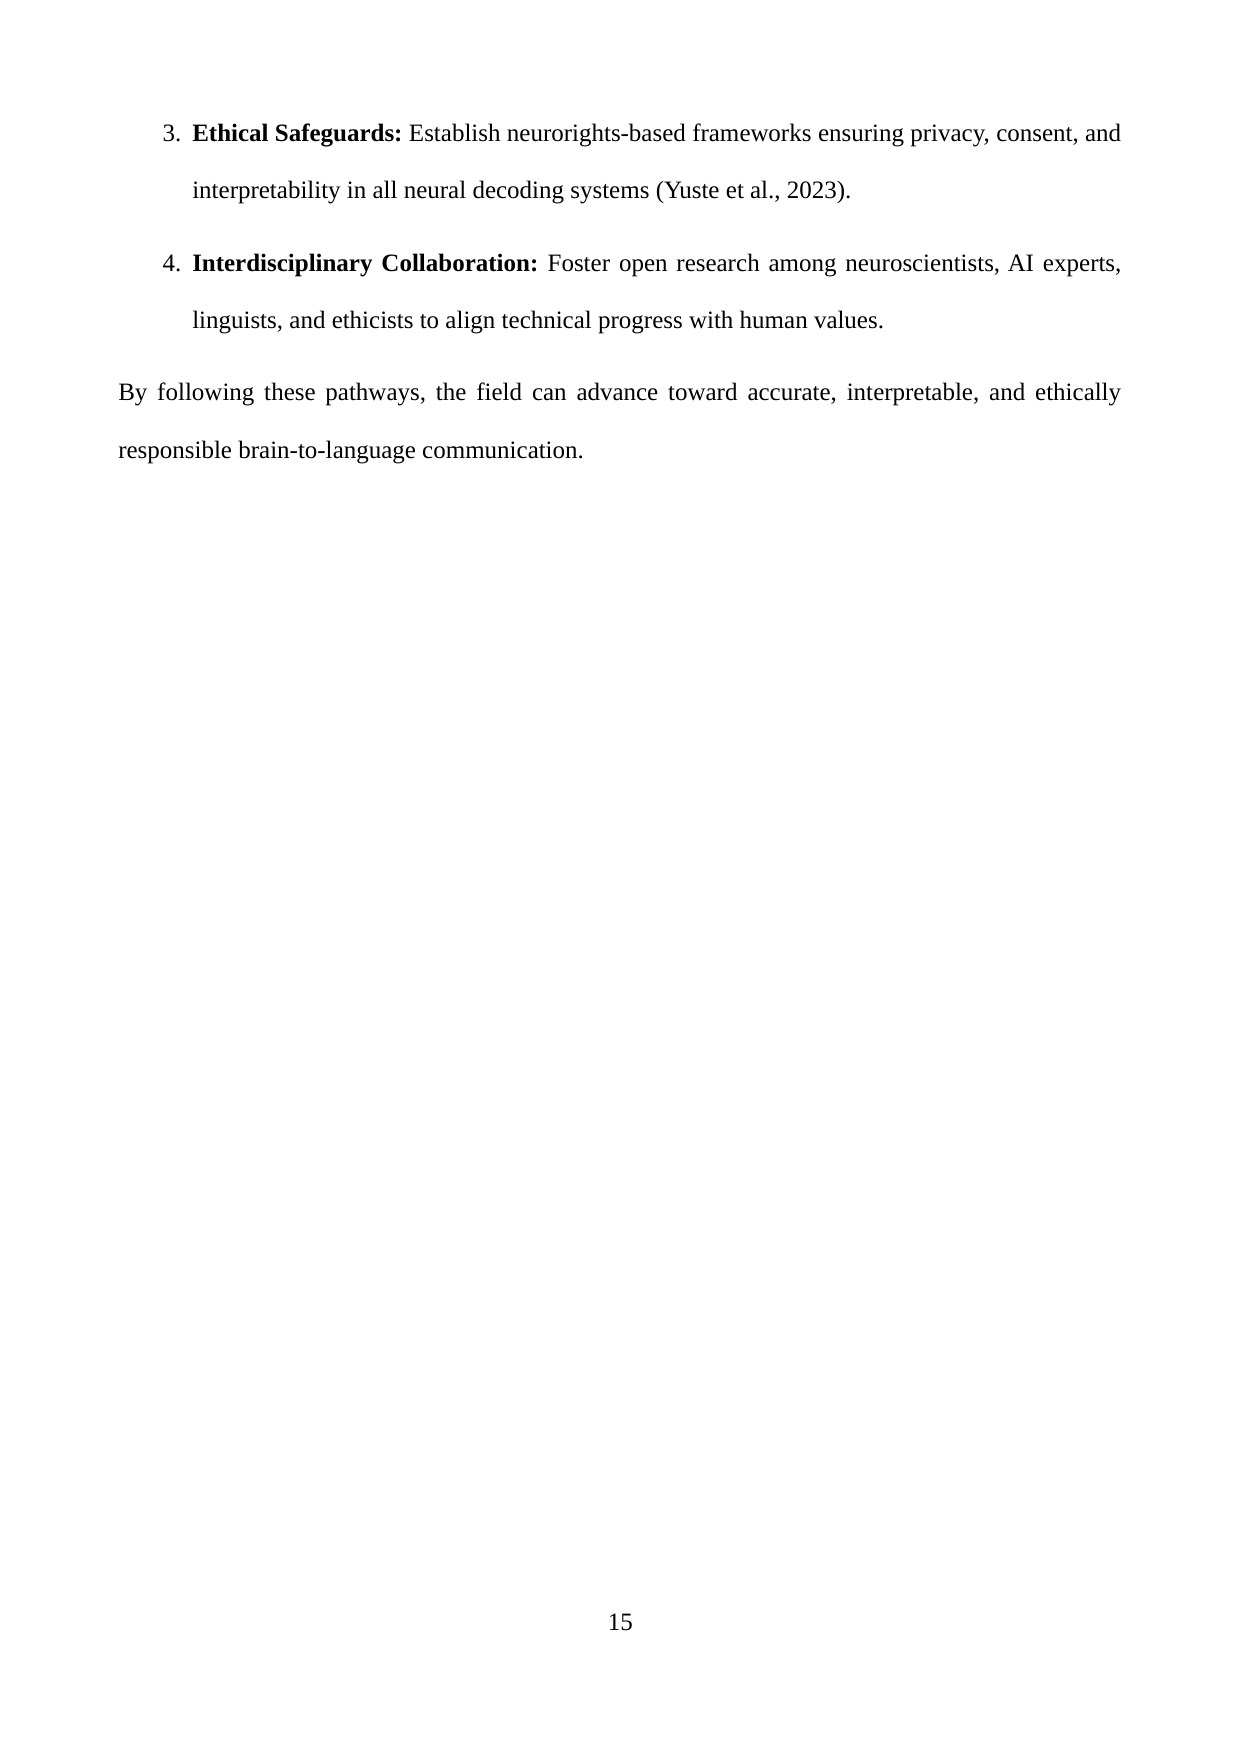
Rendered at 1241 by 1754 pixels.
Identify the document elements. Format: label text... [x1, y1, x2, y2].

list Interdisciplinary Collaboration: Foster open research among neuroscientists, AI experts, linguists, and ethicists to align technical progress with human values. [162, 248, 1122, 334]
list Ethical Safeguards: Establish neurorights-based frameworks ensuring privacy, consent, and interpretability in all neural decoding systems (Yuste et al., 2023). [162, 118, 1122, 204]
text By following these pathways, the field can advance toward accurate, interpretable, and ethically responsible brain-to-language communication. [118, 377, 1122, 463]
